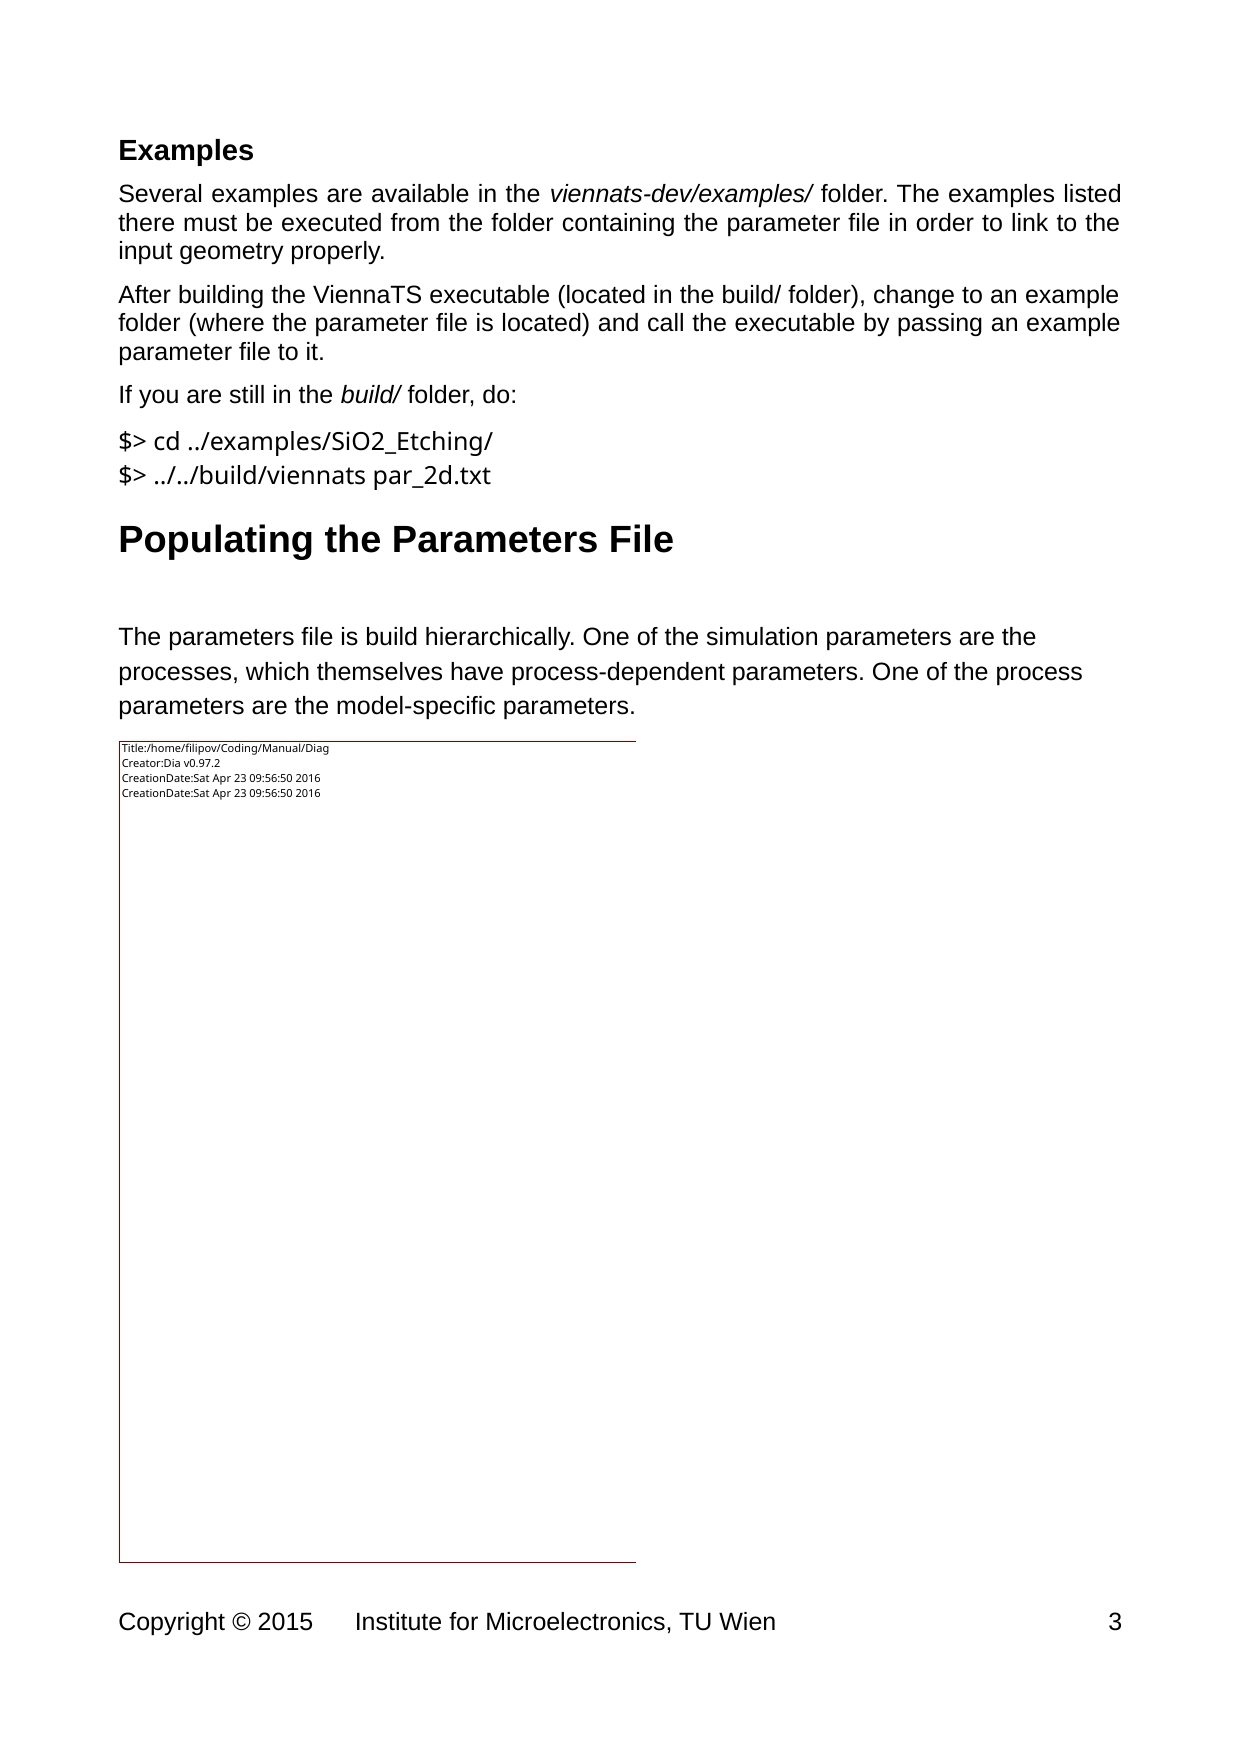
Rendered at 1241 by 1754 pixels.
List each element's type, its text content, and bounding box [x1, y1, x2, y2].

subtitle Populating the Parameters File [118, 517, 1122, 561]
text Several examples are available in the viennats-dev/examples/ folder. The examples listed there must be executed from the folder containing the parameter file in order to link to the input geometry properly. [118, 179, 1122, 265]
text After building the ViennaTS executable (located in the build/ folder), change to an example folder (where the parameter file is located) and call the executable by passing an example parameter file to it. [118, 279, 1122, 366]
text The parameters file is build hierarchically. One of the simulation parameters are the processes, which themselves have process-dependent parameters. One of the process parameters are the model-specific parameters. [118, 622, 1122, 720]
text $> cd ../examples/SiO2_Etching/ $> ../../build/viennats par_2d.txt [118, 424, 1122, 492]
text If you are still in the build/ folder, do: [118, 380, 1122, 409]
subtitle Examples [118, 133, 1122, 166]
